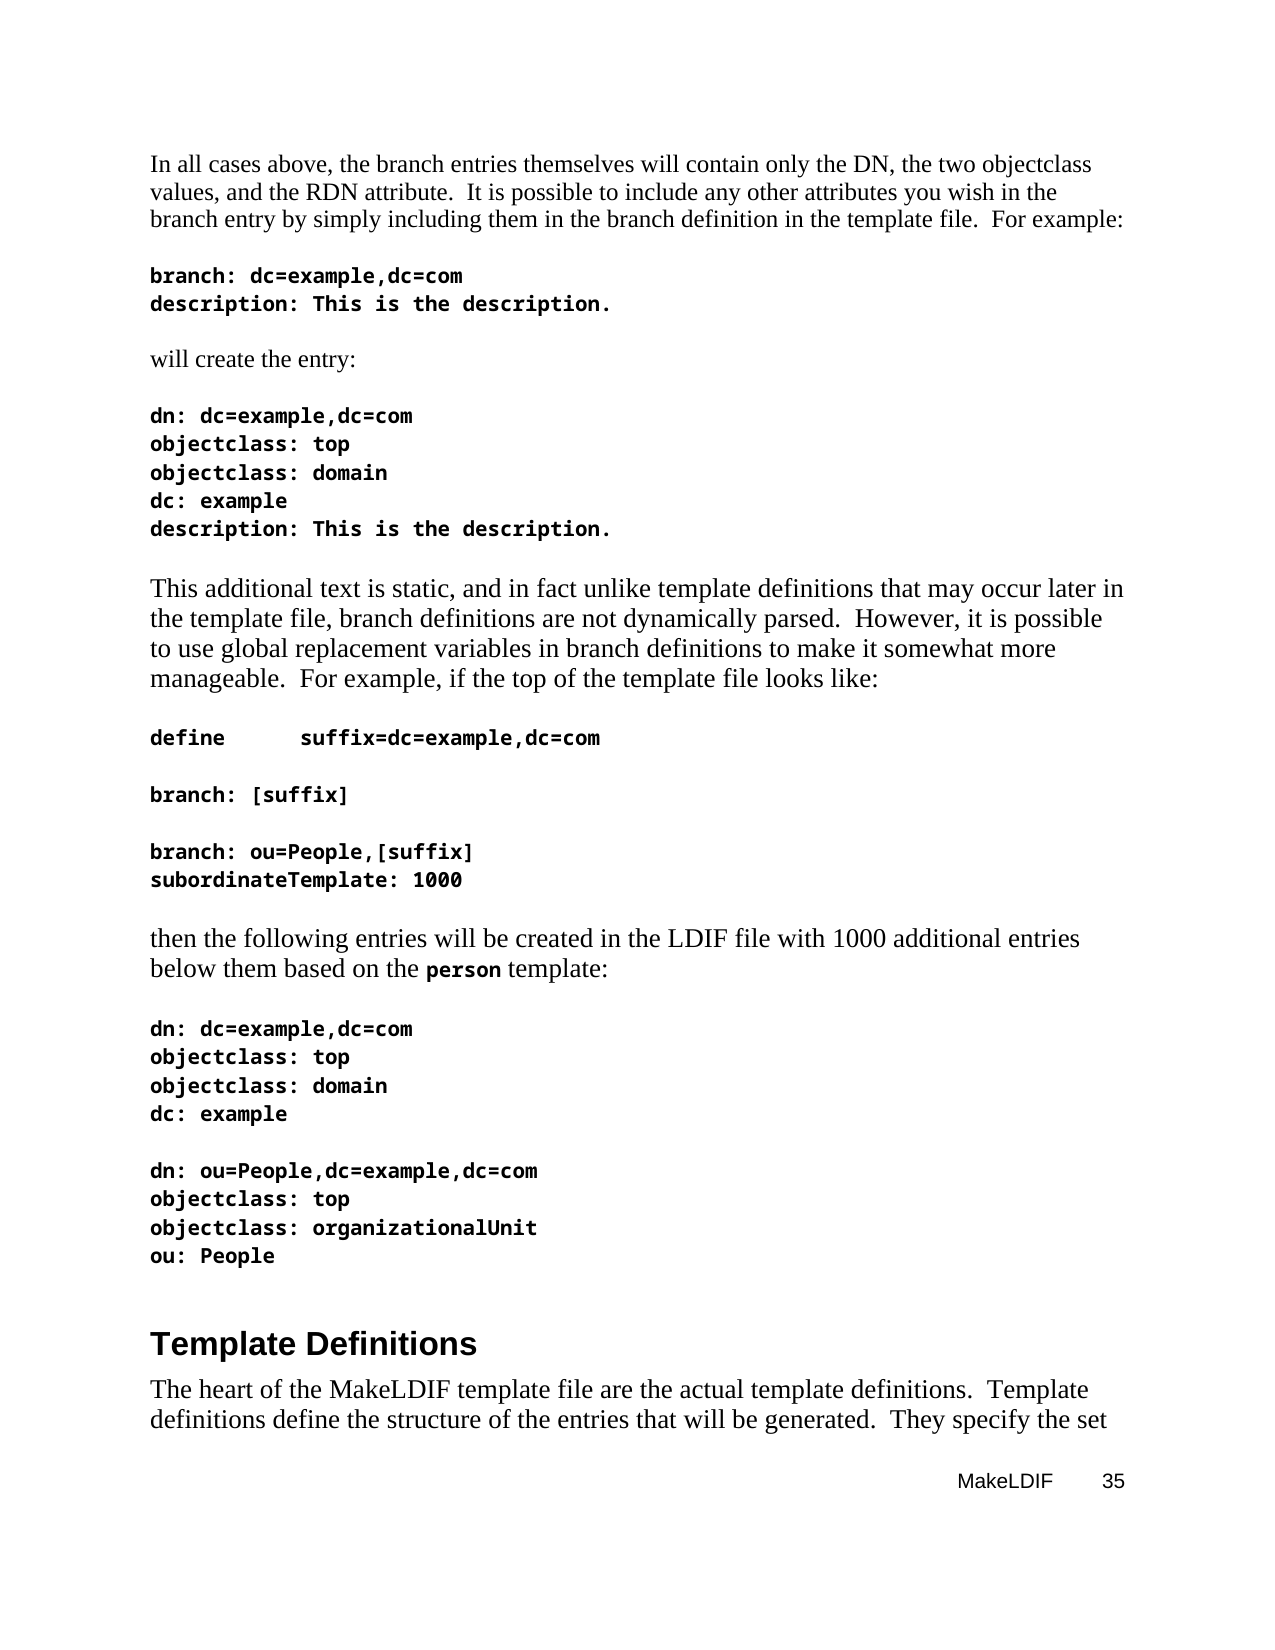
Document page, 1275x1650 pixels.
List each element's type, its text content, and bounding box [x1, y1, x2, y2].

subtitle Template Definitions [150, 1325, 1125, 1362]
text The heart of the MakeLDIF template file are the actual template definitions. Template definitions define the structure of the entries that will be generated. They specify the set [150, 1375, 1125, 1435]
text description: This is the description. [150, 514, 1125, 543]
text ou: People [150, 1241, 1125, 1270]
text objectclass: organizationalUnit [150, 1213, 1125, 1241]
text branch: dc=example,dc=com [150, 261, 1125, 289]
text subordinateTemplate: 1000 [150, 865, 1125, 894]
text objectclass: top [150, 1042, 1125, 1071]
text dn: dc=example,dc=com [150, 1014, 1125, 1042]
text then the following entries will be created in the LDIF file with 1000 additional entries below them based on the person template: [150, 924, 1125, 984]
text objectclass: top [150, 429, 1125, 458]
text will create the entry: [150, 345, 1125, 373]
text In all cases above, the branch entries themselves will contain only the DN, the two objectclass values, and the RDN attribute. It is possible to include any other attributes you wish in the branch entry by simply including them in the branch definition in the template file. For example: [150, 150, 1125, 233]
text objectclass: domain [150, 1071, 1125, 1099]
text dn: ou=People,dc=example,dc=com [150, 1156, 1125, 1184]
text dc: example [150, 486, 1125, 514]
text objectclass: top [150, 1184, 1125, 1213]
text dc: example [150, 1099, 1125, 1128]
text define suffix=dc=example,dc=com [150, 723, 1125, 751]
text branch: ou=People,[suffix] [150, 837, 1125, 865]
text dn: dc=example,dc=com [150, 401, 1125, 429]
text branch: [suffix] [150, 780, 1125, 808]
text description: This is the description. [150, 289, 1125, 318]
text objectclass: domain [150, 458, 1125, 486]
text This additional text is static, and in fact unlike template definitions that may occur later in the template file, branch definitions are not dynamically parsed. However, it is possible to use global replacement variables in branch definitions to make it somewhat more manageable. For example, if the top of the template file looks like: [150, 573, 1125, 693]
